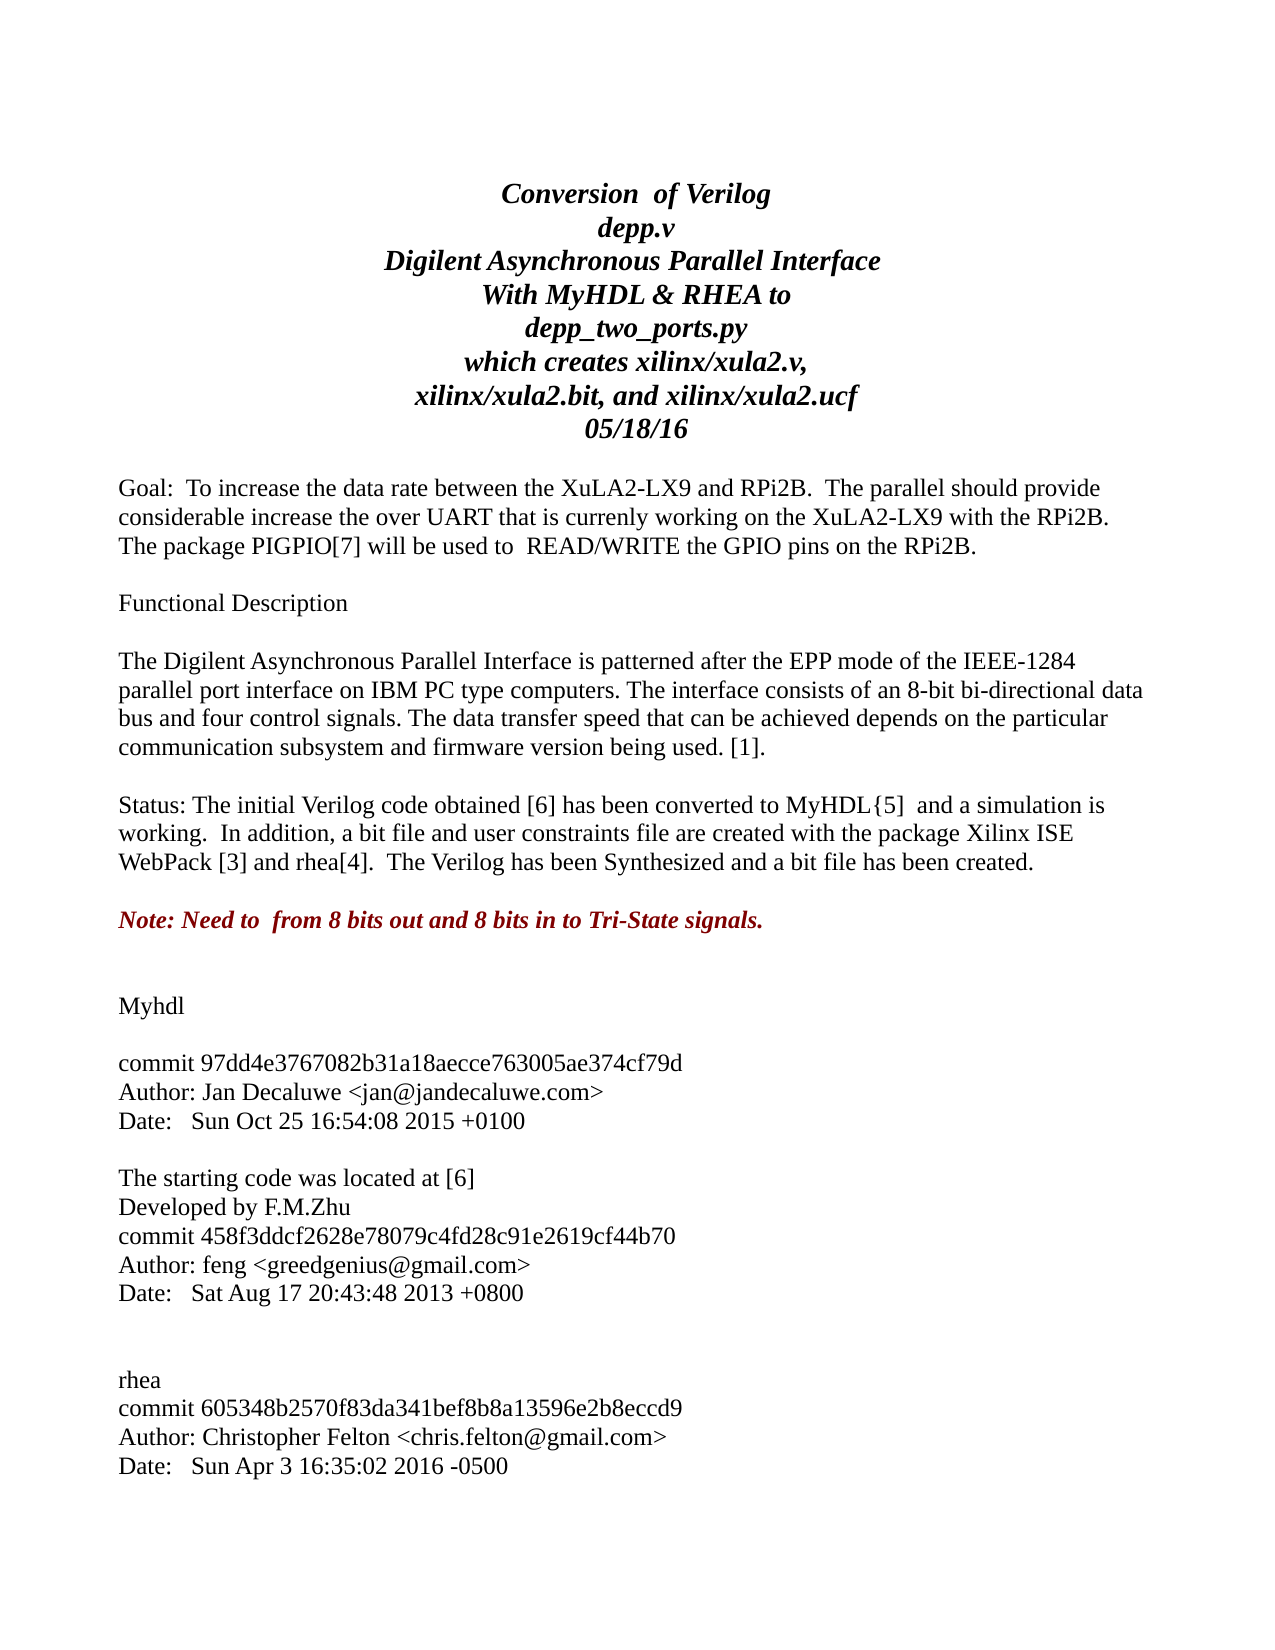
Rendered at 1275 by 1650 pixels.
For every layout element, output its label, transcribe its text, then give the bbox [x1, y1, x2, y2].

text Goal: To increase the data rate between the XuLA2-LX9 and RPi2B. The parallel should provide considerable increase the over UART that is currenly working on the XuLA2-LX9 with the RPi2B. [118, 473, 1157, 531]
text depp_two_ports.py [118, 311, 1157, 344]
text Status: The initial Verilog code obtained [6] has been converted to MyHDL{5] and a simulation is working. In addition, a bit file and user constraints file are created with the package Xilinx ISE WebPack [3] and rhea[4]. The Verilog has been Synthesized and a bit file has been created. [118, 790, 1157, 876]
text Author: Christopher Felton <chris.felton@gmail.com> [118, 1422, 1157, 1451]
text The starting code was located at [6] [118, 1163, 1157, 1192]
text Note: Need to from 8 bits out and 8 bits in to Tri-State signals. [118, 905, 1157, 933]
text commit 97dd4e3767082b31a18aecce763005ae374cf79d [118, 1048, 1157, 1077]
text commit 458f3ddcf2628e78079c4fd28c91e2619cf44b70 [118, 1221, 1157, 1250]
text communication subsystem and firmware version being used. [1]. [118, 732, 1157, 761]
text Digilent Asynchronous Parallel Interface [118, 243, 1157, 277]
text With MyHDL & RHEA to [118, 277, 1157, 311]
text parallel port interface on IBM PC type computers. The interface consists of an 8-bit bi-directional data [118, 675, 1157, 703]
text 05/18/16 [118, 411, 1157, 445]
text bus and four control signals. The data transfer speed that can be achieved depends on the particular [118, 703, 1157, 732]
text Date: Sun Apr 3 16:35:02 2016 -0500 [118, 1451, 1157, 1480]
text Date: Sat Aug 17 20:43:48 2013 +0800 [118, 1278, 1157, 1307]
text Myhdl [118, 991, 1157, 1020]
text rhea [118, 1365, 1157, 1393]
text Author: feng <greedgenius@gmail.com> [118, 1250, 1157, 1278]
text xilinx/xula2.bit, and xilinx/xula2.ucf [118, 378, 1157, 411]
text The Digilent Asynchronous Parallel Interface is patterned after the EPP mode of the IEEE-1284 [118, 646, 1157, 675]
text which creates xilinx/xula2.v, [118, 344, 1157, 378]
text Developed by F.M.Zhu [118, 1192, 1157, 1221]
text Date: Sun Oct 25 16:54:08 2015 +0100 [118, 1106, 1157, 1135]
text Functional Description [118, 588, 1157, 617]
text depp.v [118, 210, 1157, 243]
text Author: Jan Decaluwe <jan@jandecaluwe.com> [118, 1077, 1157, 1106]
text The package PIGPIO[7] will be used to READ/WRITE the GPIO pins on the RPi2B. [118, 531, 1157, 560]
text commit 605348b2570f83da341bef8b8a13596e2b8eccd9 [118, 1393, 1157, 1422]
text Conversion of Verilog [118, 176, 1157, 210]
